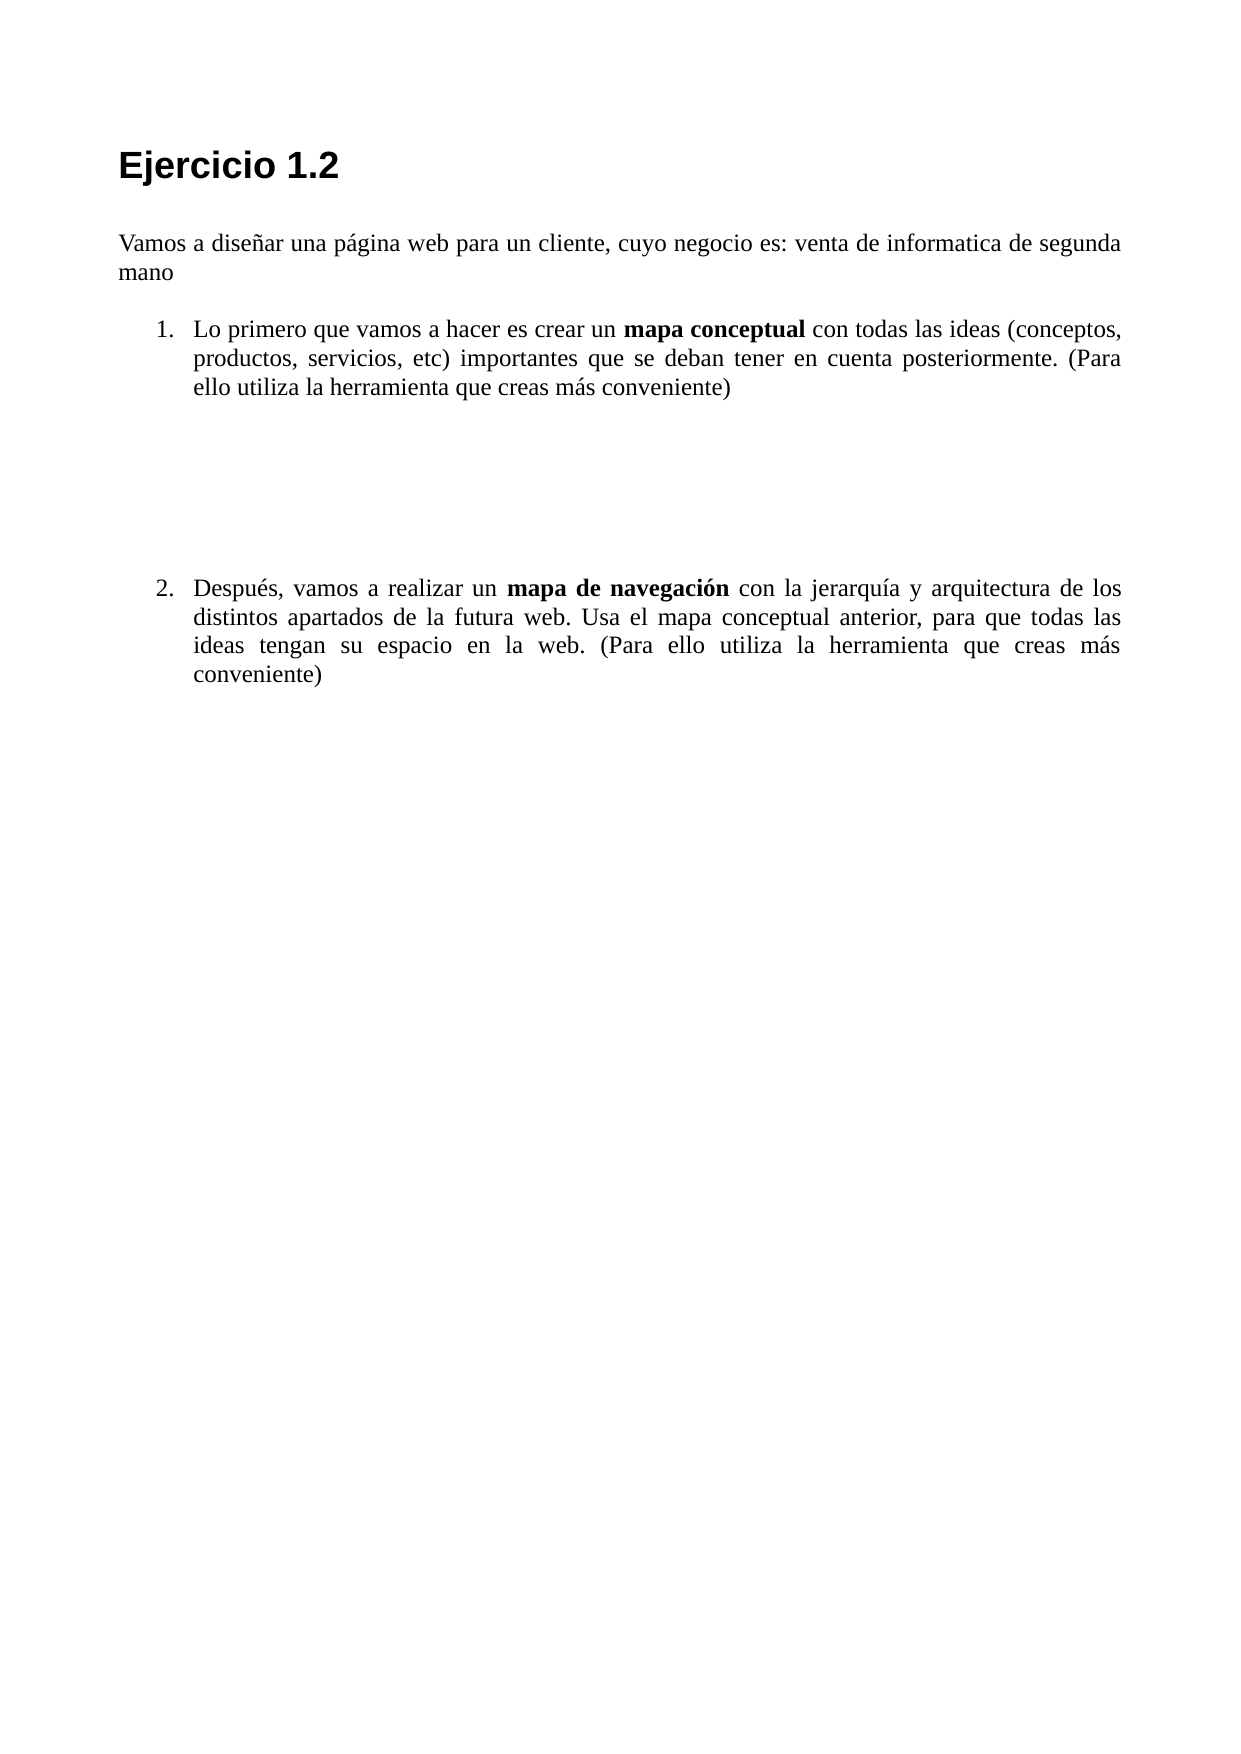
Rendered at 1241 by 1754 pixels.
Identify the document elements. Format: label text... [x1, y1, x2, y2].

subtitle Ejercicio 1.2 [118, 143, 1122, 187]
text Vamos a diseñar una página web para un cliente, cuyo negocio es: venta de informatica de segunda mano [118, 228, 1122, 286]
list Después, vamos a realizar un mapa de navegación con la jerarquía y arquitectura de los distintos apartados de la futura web. Usa el mapa conceptual anterior, para que todas las ideas tengan su espacio en la web. (Para ello utiliza la herramienta que creas más conveniente) [156, 573, 1122, 688]
list Lo primero que vamos a hacer es crear un mapa conceptual con todas las ideas (conceptos, productos, servicios, etc) importantes que se deban tener en cuenta posteriormente. (Para ello utiliza la herramienta que creas más conveniente) [156, 314, 1122, 401]
